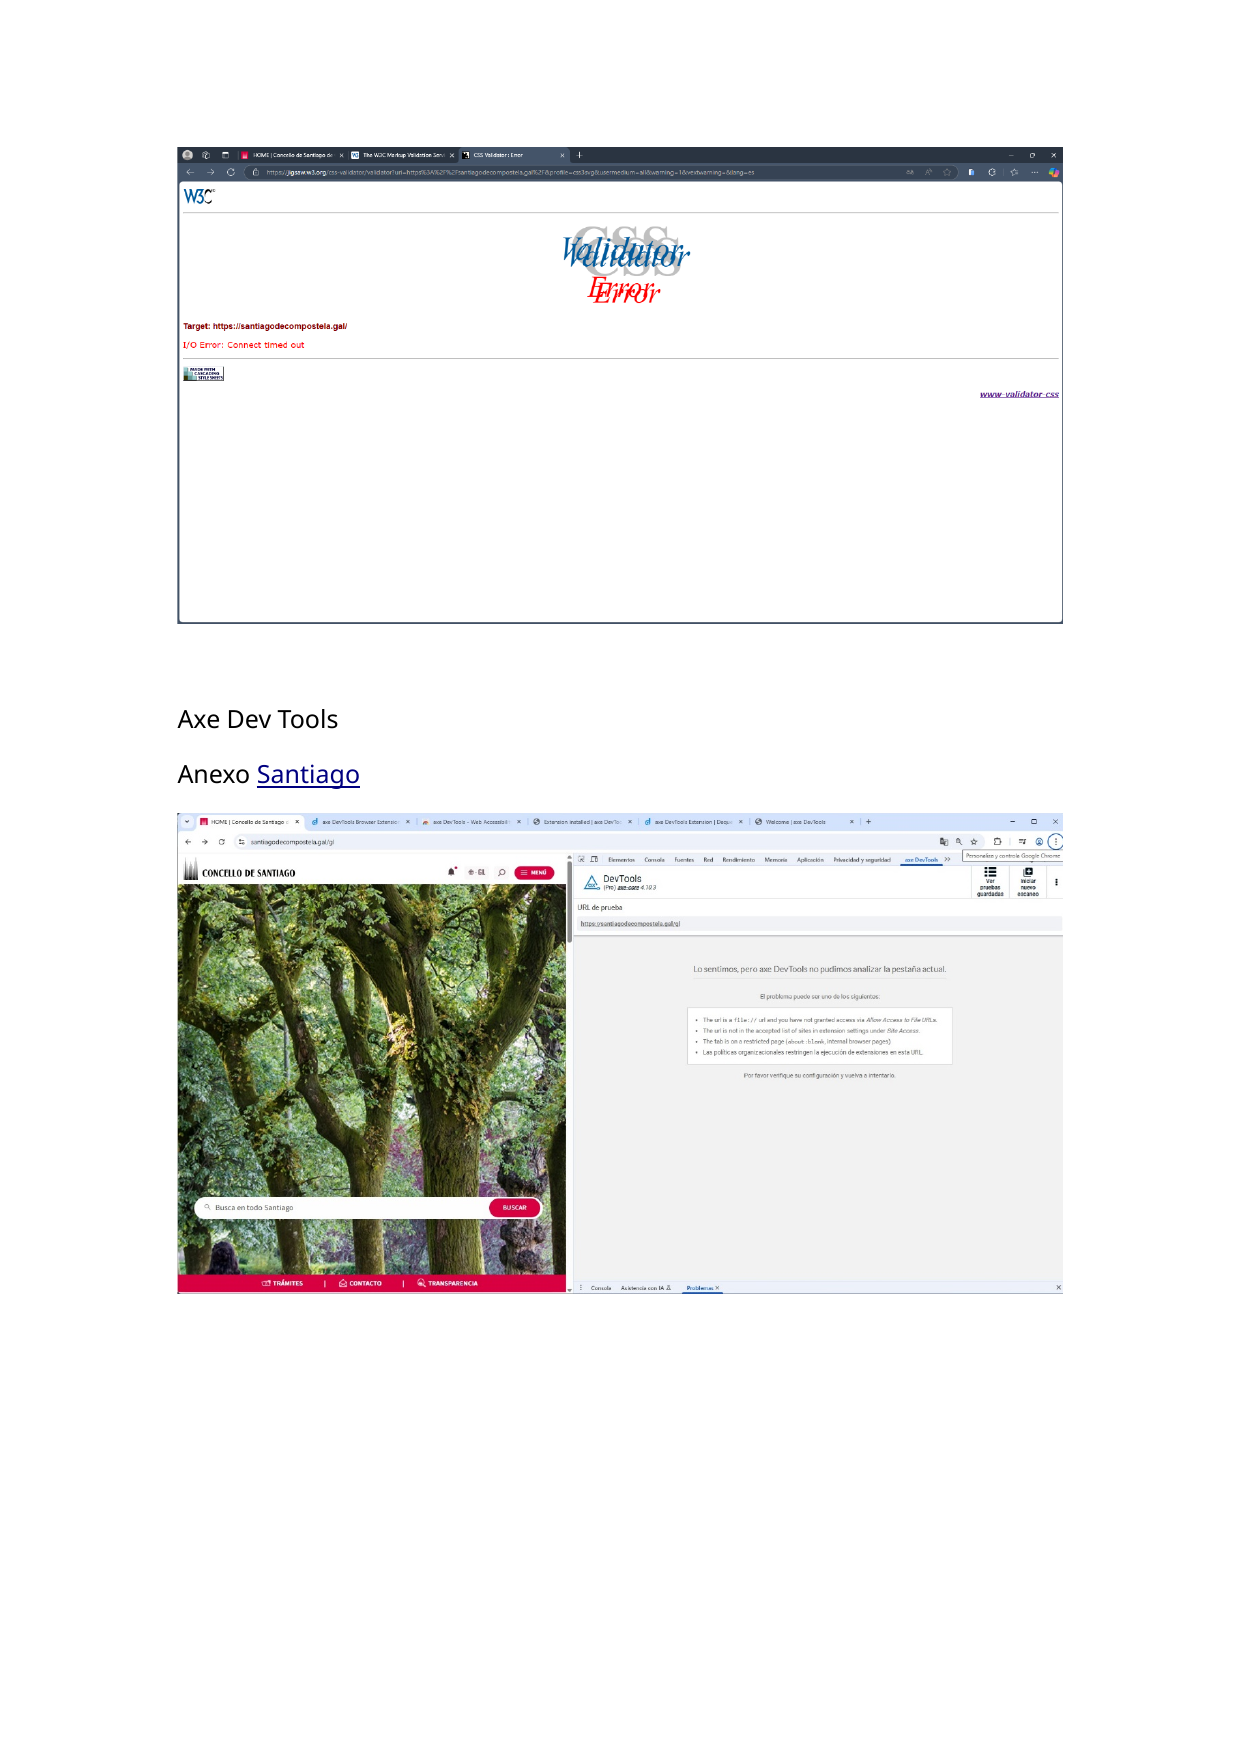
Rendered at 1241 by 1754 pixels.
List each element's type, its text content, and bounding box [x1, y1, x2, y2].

text Axe Dev Tools [177, 701, 1063, 735]
text Anexo Santiago [177, 757, 1063, 791]
